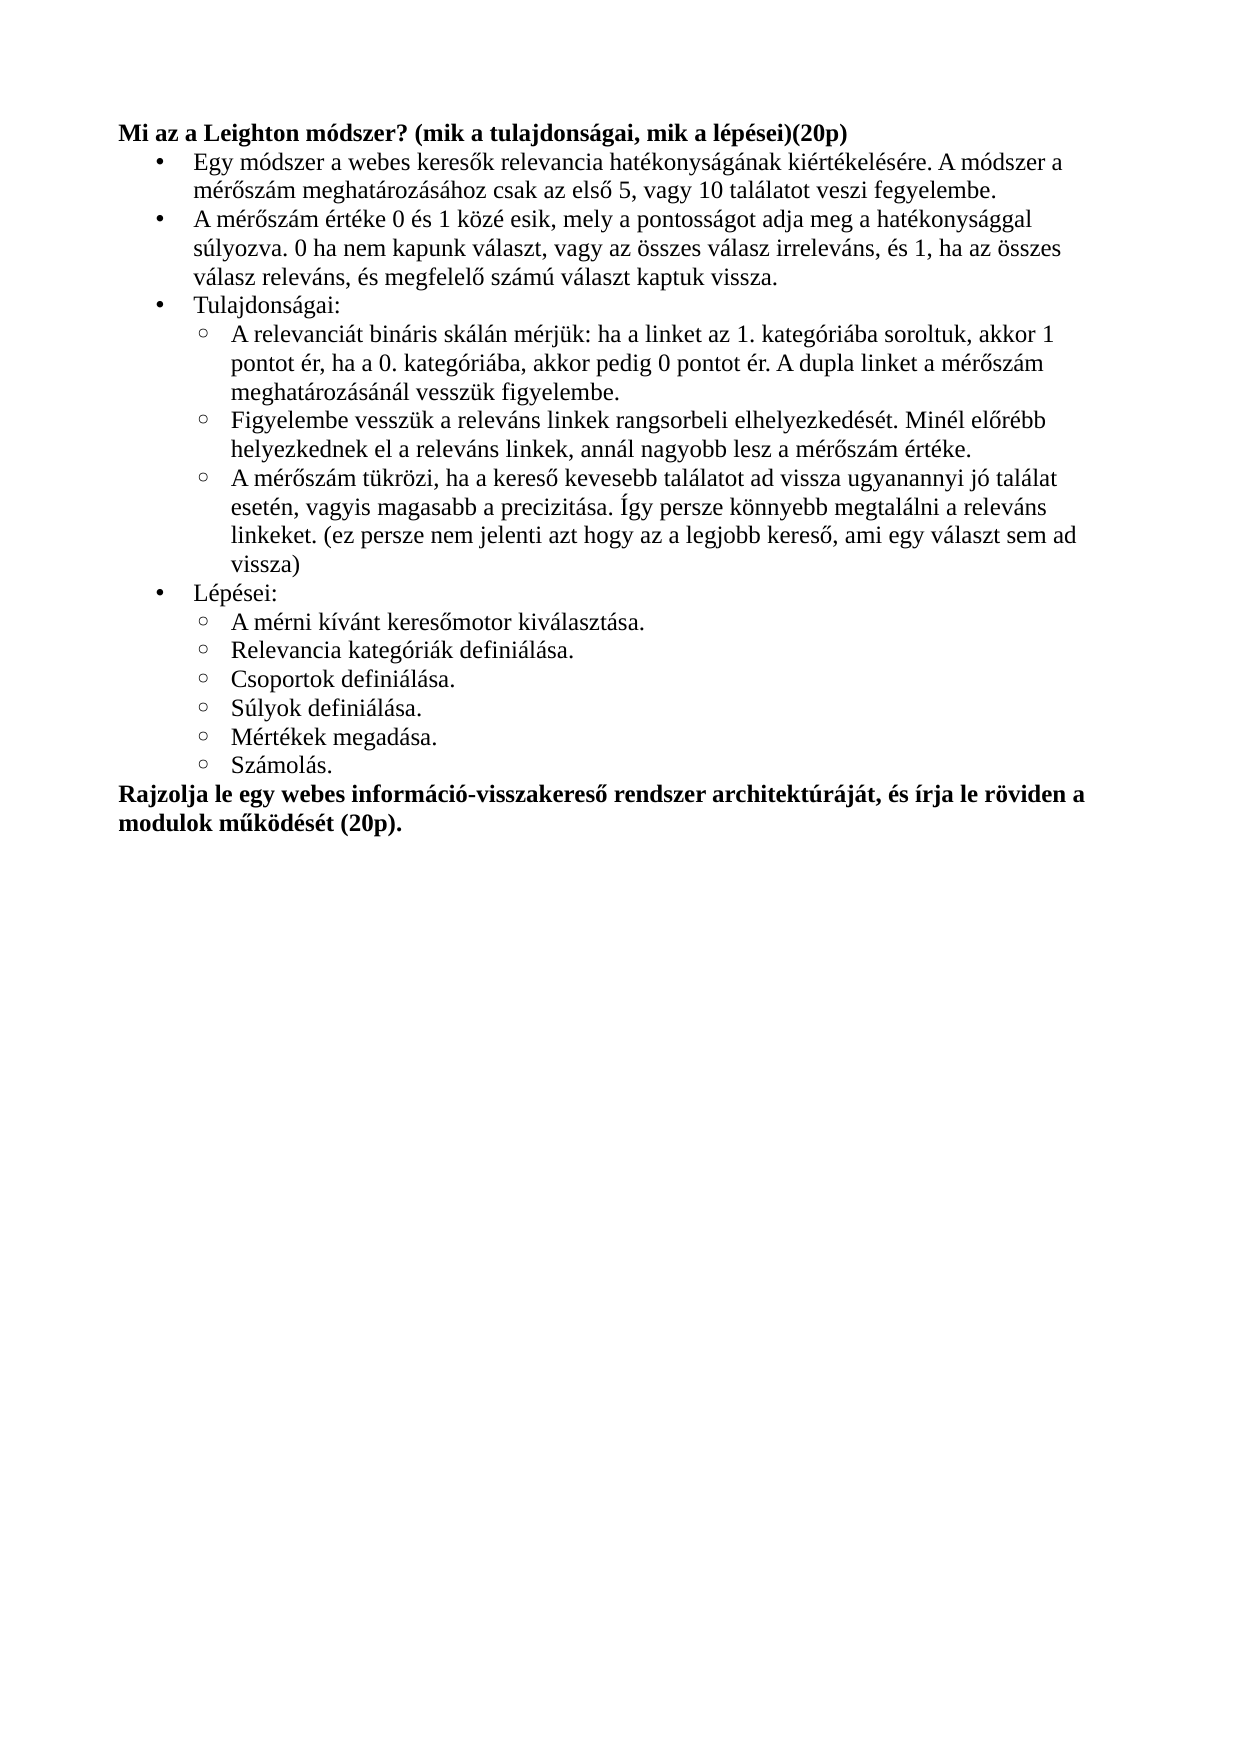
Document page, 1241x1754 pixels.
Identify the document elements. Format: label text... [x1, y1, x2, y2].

list Számolás. [193, 751, 1122, 779]
list Tulajdonságai: [156, 291, 1122, 319]
list A relevanciát bináris skálán mérjük: ha a linket az 1. kategóriába soroltuk, akkor 1 pontot ér, ha a 0. kategóriába, akkor pedig 0 pontot ér. A dupla linket a mérőszám meghatározásánál vesszük figyelembe. [193, 319, 1122, 406]
text Rajzolja le egy webes információ-visszakereső rendszer architektúráját, és írja le röviden a modulok működését (20p). [118, 779, 1122, 837]
list Figyelembe vesszük a releváns linkek rangsorbeli elhelyezkedését. Minél előrébb helyezkednek el a releváns linkek, annál nagyobb lesz a mérőszám értéke. [193, 406, 1122, 463]
text Mi az a Leighton módszer? (mik a tulajdonságai, mik a lépései)(20p) [118, 118, 1122, 147]
list A mérni kívánt keresőmotor kiválasztása. [193, 607, 1122, 636]
list Csoportok definiálása. [193, 664, 1122, 693]
list Relevancia kategóriák definiálása. [193, 636, 1122, 664]
list Mértékek megadása. [193, 722, 1122, 751]
list Lépései: [156, 578, 1122, 607]
list A mérőszám értéke 0 és 1 közé esik, mely a pontosságot adja meg a hatékonysággal súlyozva. 0 ha nem kapunk választ, vagy az összes válasz irreleváns, és 1, ha az összes válasz releváns, és megfelelő számú választ kaptuk vissza. [156, 204, 1122, 291]
list Súlyok definiálása. [193, 693, 1122, 722]
list Egy módszer a webes keresők relevancia hatékonyságának kiértékelésére. A módszer a mérőszám meghatározásához csak az első 5, vagy 10 találatot veszi fegyelembe. [156, 147, 1122, 204]
list A mérőszám tükrözi, ha a kereső kevesebb találatot ad vissza ugyanannyi jó találat esetén, vagyis magasabb a precizitása. Így persze könnyebb megtalálni a releváns linkeket. (ez persze nem jelenti azt hogy az a legjobb kereső, ami egy választ sem ad vissza) [193, 463, 1122, 578]
